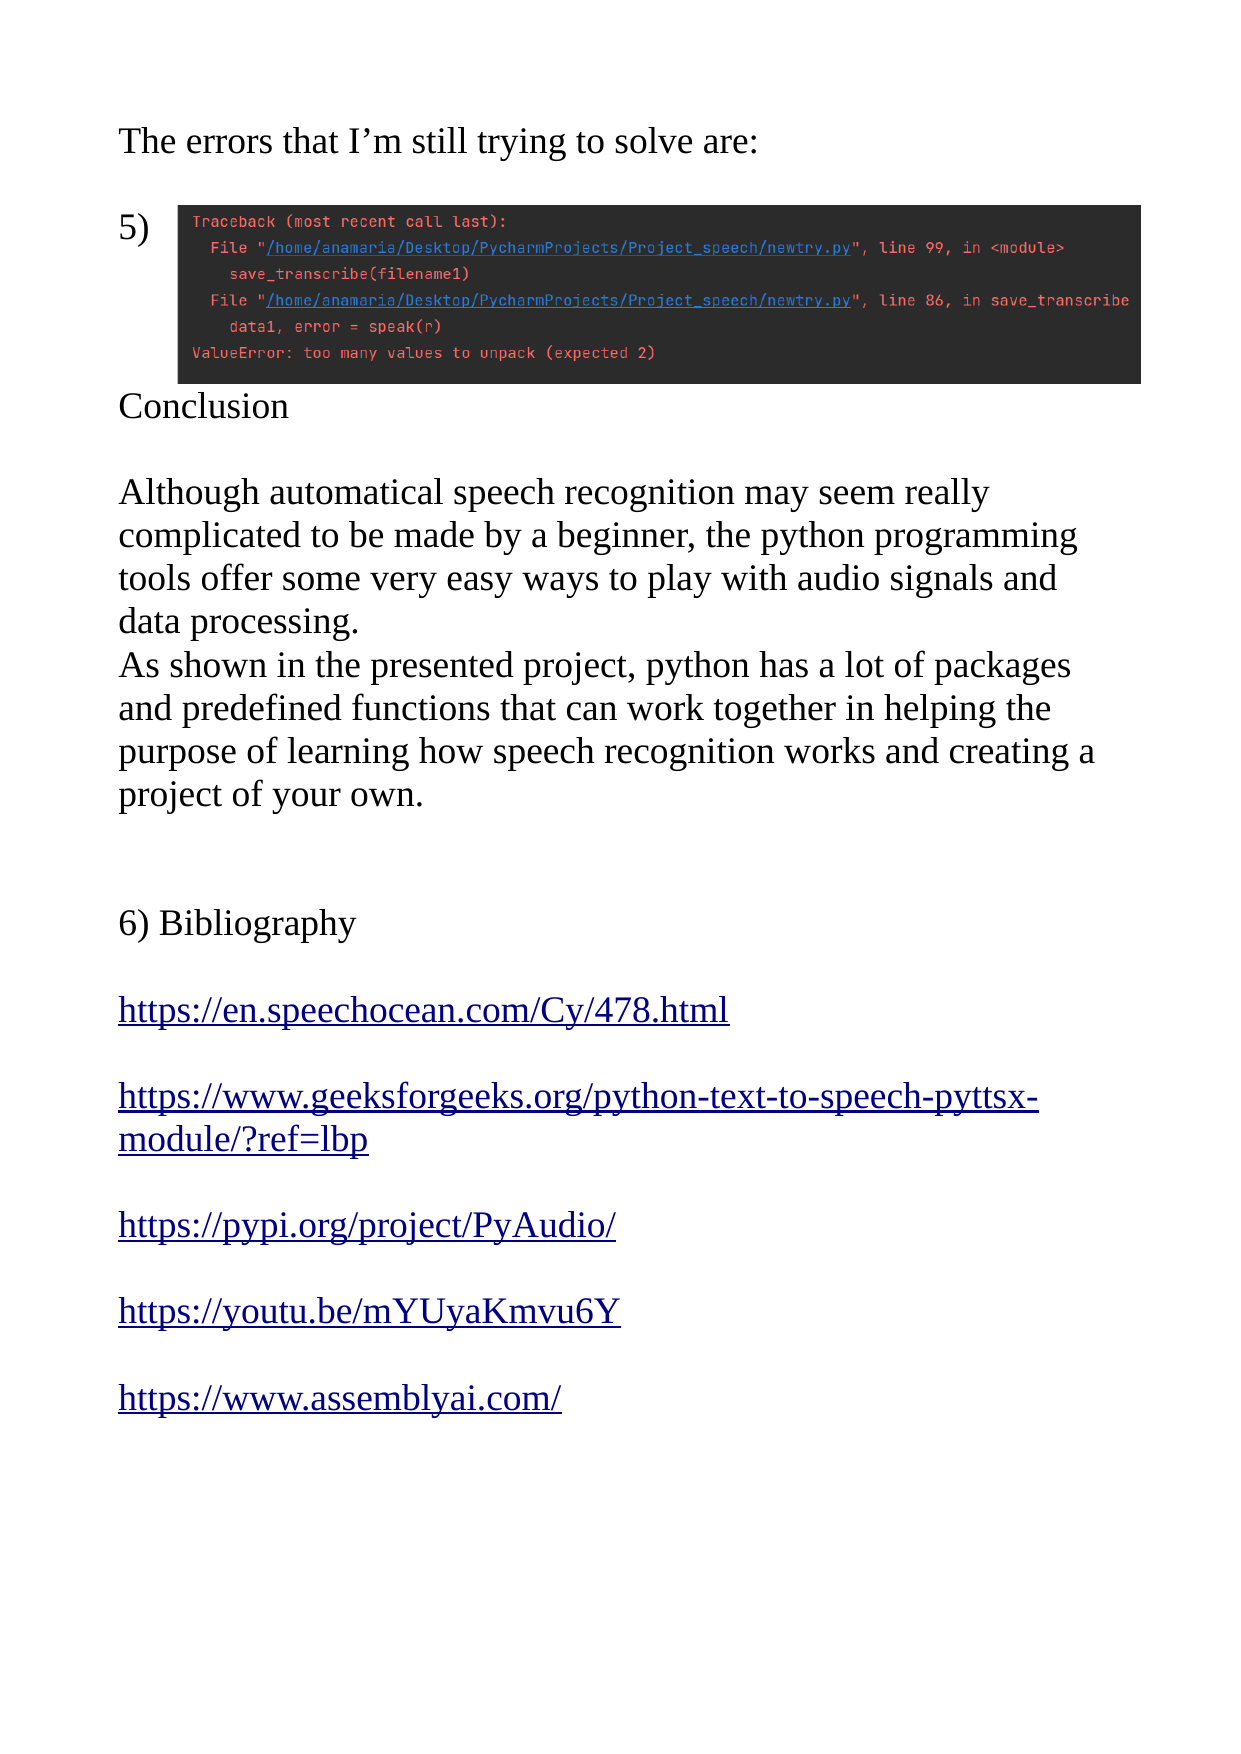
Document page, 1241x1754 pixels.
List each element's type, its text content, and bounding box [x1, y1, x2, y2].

text https://pypi.org/project/PyAudio/ [118, 1203, 1122, 1246]
picture [177, 205, 1141, 384]
text 5) Conclusion [118, 204, 1122, 426]
text 6) Bibliography [118, 901, 1122, 944]
text https://www.assemblyai.com/ [118, 1375, 1122, 1418]
text As shown in the presented project, python has a lot of packages and predefined functions that can work together in helping the purpose of learning how speech recognition works and creating a project of your own. [118, 642, 1122, 814]
text https://www.geeksforgeeks.org/python-text-to-speech-pyttsx-module/?ref=lbp [118, 1073, 1122, 1159]
text Although automatical speech recognition may seem really complicated to be made by a beginner, the python programming tools offer some very easy ways to play with audio signals and data processing. [118, 469, 1122, 642]
text https://youtu.be/mYUyaKmvu6Y [118, 1289, 1122, 1332]
text The errors that I’m still trying to solve are: [118, 118, 1122, 161]
text https://en.speechocean.com/Cy/478.html [118, 987, 1122, 1030]
